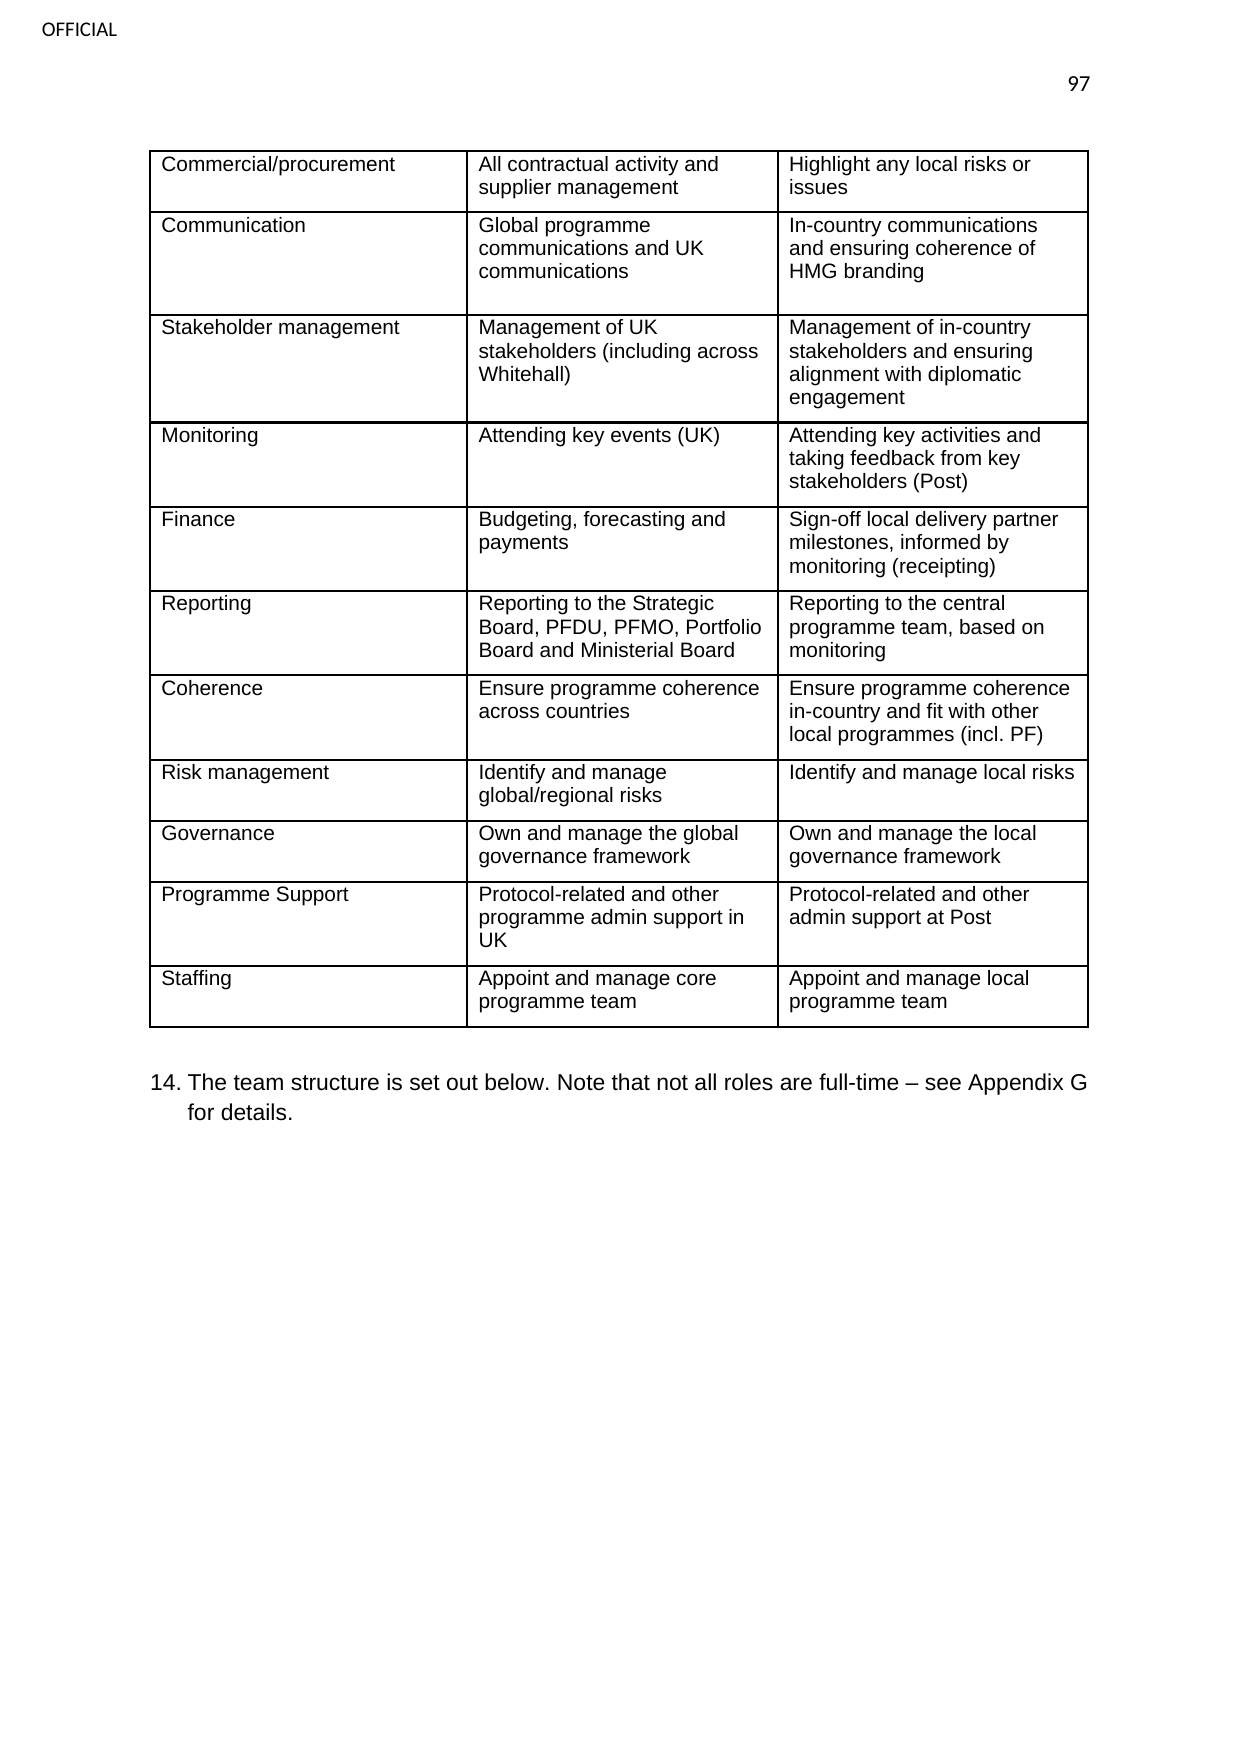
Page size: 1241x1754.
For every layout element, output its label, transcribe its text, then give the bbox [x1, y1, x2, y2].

table_cell Ensure programme coherence across countries [468, 676, 777, 758]
table_cell Own and manage the local governance framework [779, 822, 1087, 881]
table_cell Appoint and manage local programme team [779, 967, 1087, 1026]
table_cell Stakeholder management [151, 316, 466, 421]
table_cell All contractual activity and supplier management [468, 152, 777, 211]
table_cell Finance [151, 508, 466, 590]
table_cell Staffing [151, 967, 466, 1026]
table_cell Protocol-related and other admin support at Post [779, 883, 1087, 965]
table_cell Ensure programme coherence in-country and fit with other local programmes (incl. PF) [779, 676, 1087, 758]
table_cell Attending key activities and taking feedback from key stakeholders (Post) [779, 424, 1087, 506]
table_cell Programme Support [151, 883, 466, 965]
table_cell Management of UK stakeholders (including across Whitehall) [468, 316, 777, 421]
table_cell Reporting to the central programme team, based on monitoring [779, 592, 1087, 674]
table_cell Commercial/procurement [151, 152, 466, 211]
table_cell Governance [151, 822, 466, 881]
table_cell Identify and manage local risks [779, 761, 1087, 819]
table_cell Attending key events (UK) [468, 424, 777, 506]
table_cell Coherence [151, 676, 466, 758]
list The team structure is set out below. Note that not all roles are full-time – see Appendix G for details. [150, 1070, 1090, 1125]
table_cell Protocol-related and other programme admin support in UK [468, 883, 777, 965]
table_cell Appoint and manage core programme team [468, 967, 777, 1026]
table_cell Reporting to the Strategic Board, PFDU, PFMO, Portfolio Board and Ministerial Board [468, 592, 777, 674]
table_cell Management of in-country stakeholders and ensuring alignment with diplomatic engagement [779, 316, 1087, 421]
table_cell Sign-off local delivery partner milestones, informed by monitoring (receipting) [779, 508, 1087, 590]
table_cell Reporting [151, 592, 466, 674]
table_cell Identify and manage global/regional risks [468, 761, 777, 819]
table_cell Global programme communications and UK communications [468, 213, 777, 314]
table_cell Monitoring [151, 424, 466, 506]
table_cell Budgeting, forecasting and payments [468, 508, 777, 590]
table_cell Own and manage the global governance framework [468, 822, 777, 881]
table_cell Communication [151, 213, 466, 314]
table_cell Highlight any local risks or issues [779, 152, 1087, 211]
table_cell Risk management [151, 761, 466, 819]
table_cell In-country communications and ensuring coherence of HMG branding [779, 213, 1087, 314]
